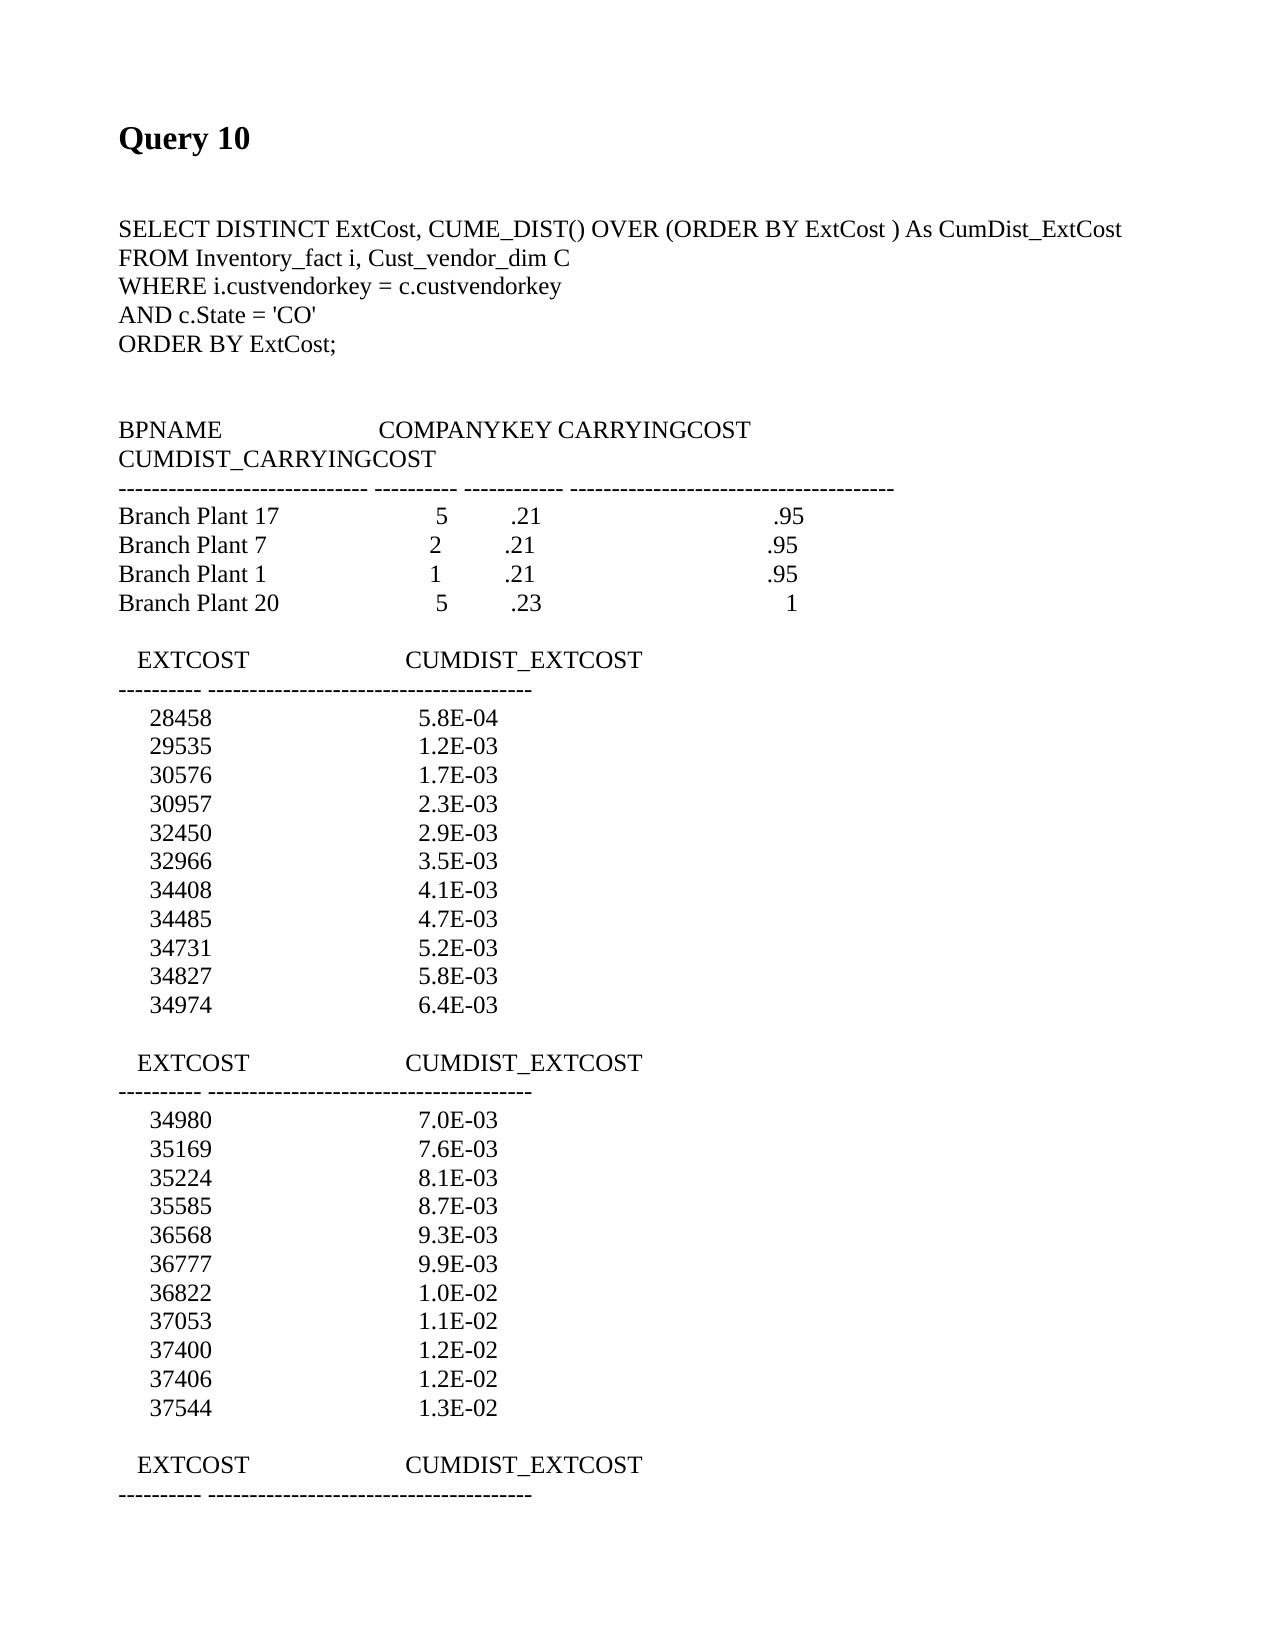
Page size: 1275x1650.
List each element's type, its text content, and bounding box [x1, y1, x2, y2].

text 30957 2.3E-03 [118, 789, 1157, 818]
text WHERE i.custvendorkey = c.custvendorkey [118, 271, 1157, 300]
text 34980 7.0E-03 [118, 1105, 1157, 1134]
text 34731 5.2E-03 [118, 933, 1157, 961]
text Query 10 [118, 118, 1157, 156]
text 37406 1.2E-02 [118, 1364, 1157, 1393]
text EXTCOST CUMDIST_EXTCOST [118, 645, 1157, 674]
text ORDER BY ExtCost; [118, 329, 1157, 358]
text 35585 8.7E-03 [118, 1191, 1157, 1220]
text ------------------------------ ---------- ------------ --------------------------------------- [118, 473, 1157, 501]
text 36822 1.0E-02 [118, 1278, 1157, 1306]
text 35169 7.6E-03 [118, 1134, 1157, 1163]
text ---------- --------------------------------------- [118, 1479, 1157, 1508]
text 36568 9.3E-03 [118, 1220, 1157, 1249]
text ---------- --------------------------------------- [118, 674, 1157, 703]
text 30576 1.7E-03 [118, 760, 1157, 789]
text 37053 1.1E-02 [118, 1306, 1157, 1335]
text BPNAME COMPANYKEY CARRYINGCOST CUMDIST_CARRYINGCOST [118, 415, 1157, 473]
text 36777 9.9E-03 [118, 1249, 1157, 1278]
text 32966 3.5E-03 [118, 846, 1157, 875]
text 37544 1.3E-02 [118, 1393, 1157, 1421]
text FROM Inventory_fact i, Cust_vendor_dim C [118, 243, 1157, 271]
text 35224 8.1E-03 [118, 1163, 1157, 1191]
text Branch Plant 1 1 .21 .95 [118, 559, 1157, 588]
text 32450 2.9E-03 [118, 818, 1157, 846]
text 37400 1.2E-02 [118, 1335, 1157, 1364]
text ---------- --------------------------------------- [118, 1076, 1157, 1105]
text EXTCOST CUMDIST_EXTCOST [118, 1450, 1157, 1479]
text AND c.State = 'CO' [118, 300, 1157, 329]
text 29535 1.2E-03 [118, 731, 1157, 760]
text 34485 4.7E-03 [118, 904, 1157, 933]
text 34974 6.4E-03 [118, 990, 1157, 1019]
text Branch Plant 17 5 .21 .95 [118, 501, 1157, 530]
text 34408 4.1E-03 [118, 875, 1157, 904]
text Branch Plant 20 5 .23 1 [118, 588, 1157, 616]
text EXTCOST CUMDIST_EXTCOST [118, 1048, 1157, 1076]
text SELECT DISTINCT ExtCost, CUME_DIST() OVER (ORDER BY ExtCost ) As CumDist_ExtCost [118, 214, 1157, 243]
text 28458 5.8E-04 [118, 703, 1157, 731]
text Branch Plant 7 2 .21 .95 [118, 530, 1157, 559]
text 34827 5.8E-03 [118, 961, 1157, 990]
